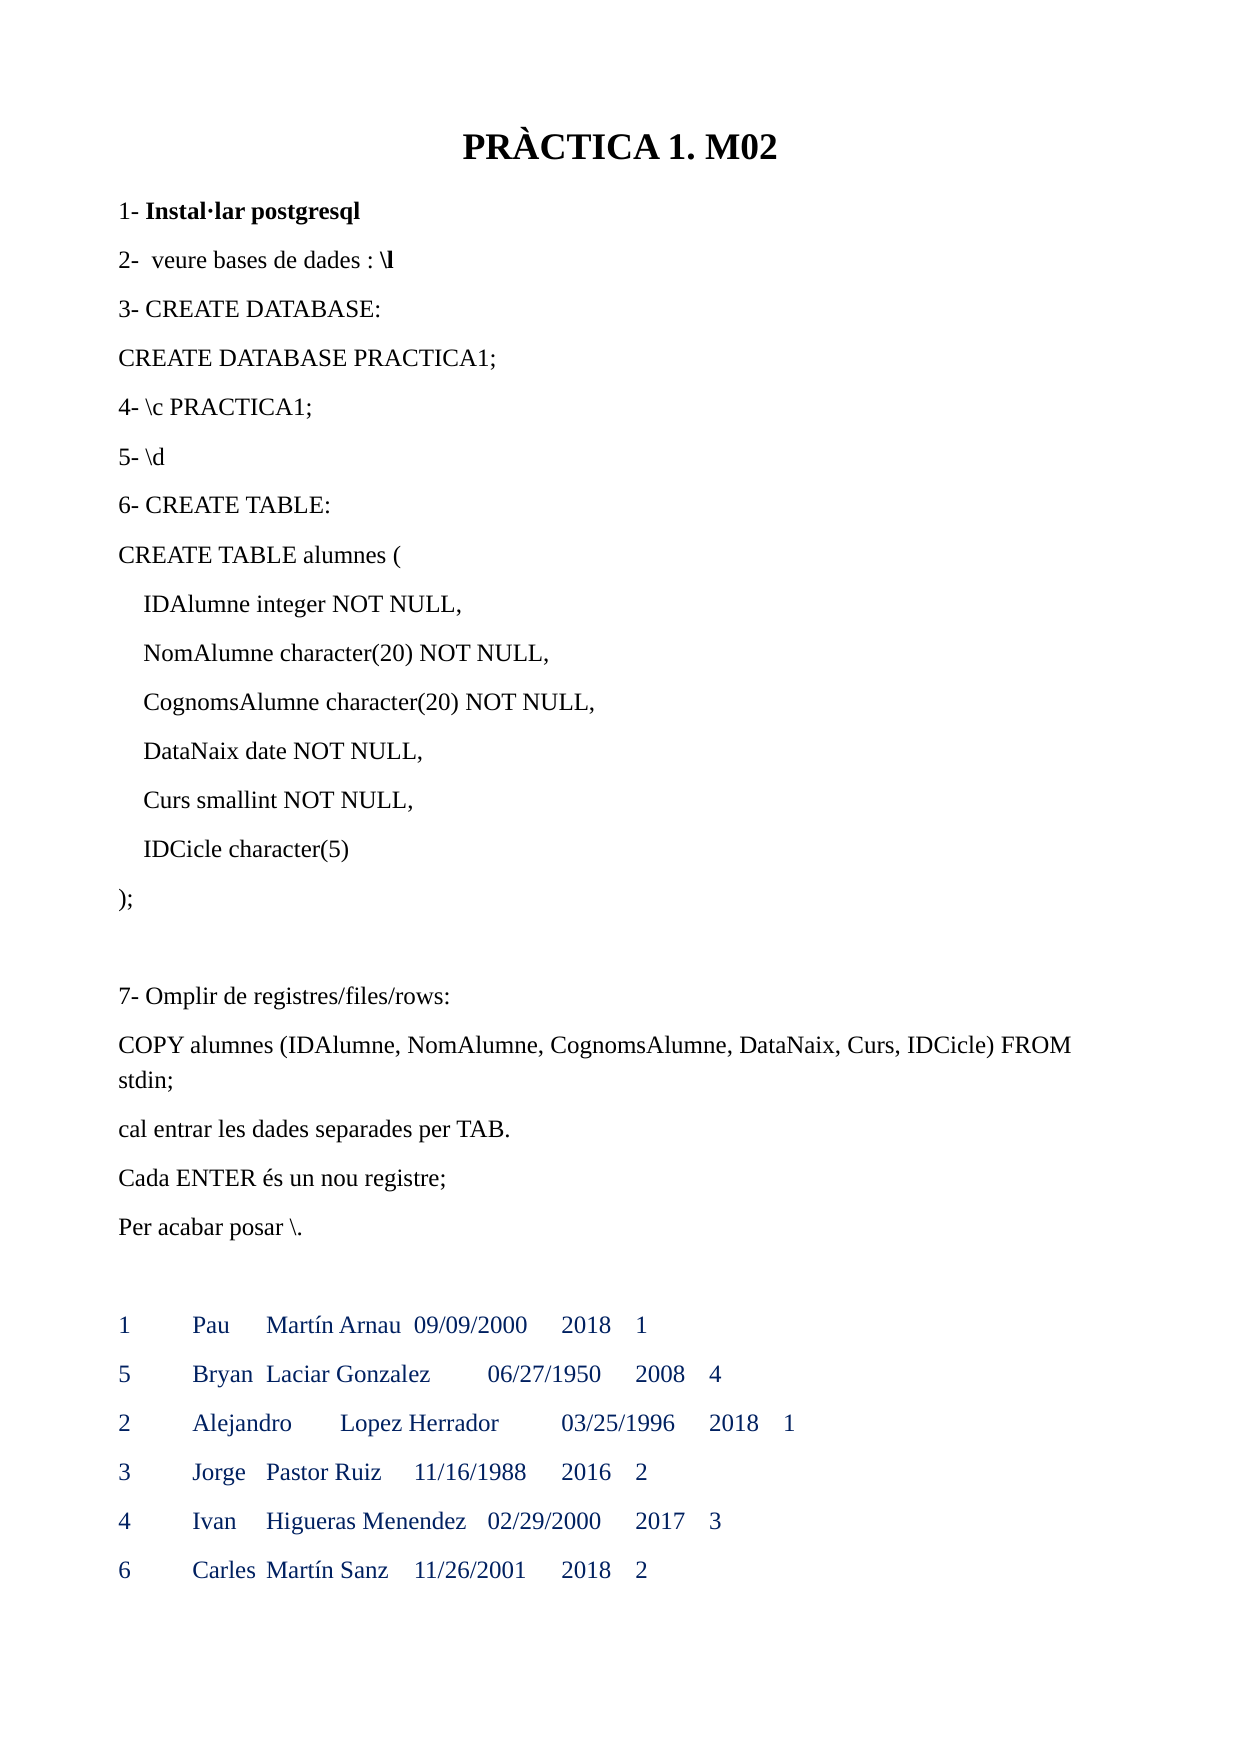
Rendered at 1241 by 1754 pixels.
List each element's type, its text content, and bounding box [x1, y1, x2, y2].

text 6 Carles Martín Sanz 11/26/2001 2018 2 [118, 1555, 1122, 1584]
text 1- Instal·lar postgresql [118, 196, 1122, 225]
text DataNaix date NOT NULL, [118, 736, 1122, 765]
subtitle PRÀCTICA 1. M02 [118, 124, 1122, 167]
text 6- CREATE TABLE: [118, 491, 1122, 519]
text 2- veure bases de dades : \l [118, 245, 1122, 274]
text 3- CREATE DATABASE: [118, 294, 1122, 323]
text 4- \c PRACTICA1; [118, 392, 1122, 421]
text CREATE TABLE alumnes ( [118, 540, 1122, 568]
text Cada ENTER és un nou registre; [118, 1163, 1122, 1192]
text ); [118, 883, 1122, 912]
text CognomsAlumne character(20) NOT NULL, [118, 687, 1122, 716]
text 2 Alejandro Lopez Herrador 03/25/1996 2018 1 [118, 1408, 1122, 1437]
text Curs smallint NOT NULL, [118, 785, 1122, 814]
text COPY alumnes (IDAlumne, NomAlumne, CognomsAlumne, DataNaix, Curs, IDCicle) FROM stdin; [118, 1030, 1122, 1093]
text 1 Pau Martín Arnau 09/09/2000 2018 1 [118, 1310, 1122, 1339]
text 5- \d [118, 442, 1122, 470]
text CREATE DATABASE PRACTICA1; [118, 343, 1122, 372]
text IDAlumne integer NOT NULL, [118, 589, 1122, 617]
text 7- Omplir de registres/files/rows: [118, 981, 1122, 1010]
text 5 Bryan Laciar Gonzalez 06/27/1950 2008 4 [118, 1359, 1122, 1388]
text 4 Ivan Higueras Menendez 02/29/2000 2017 3 [118, 1506, 1122, 1535]
text cal entrar les dades separades per TAB. [118, 1114, 1122, 1143]
text Per acabar posar \. [118, 1212, 1122, 1241]
text IDCicle character(5) [118, 834, 1122, 863]
text 3 Jorge Pastor Ruiz 11/16/1988 2016 2 [118, 1457, 1122, 1486]
text NomAlumne character(20) NOT NULL, [118, 638, 1122, 667]
